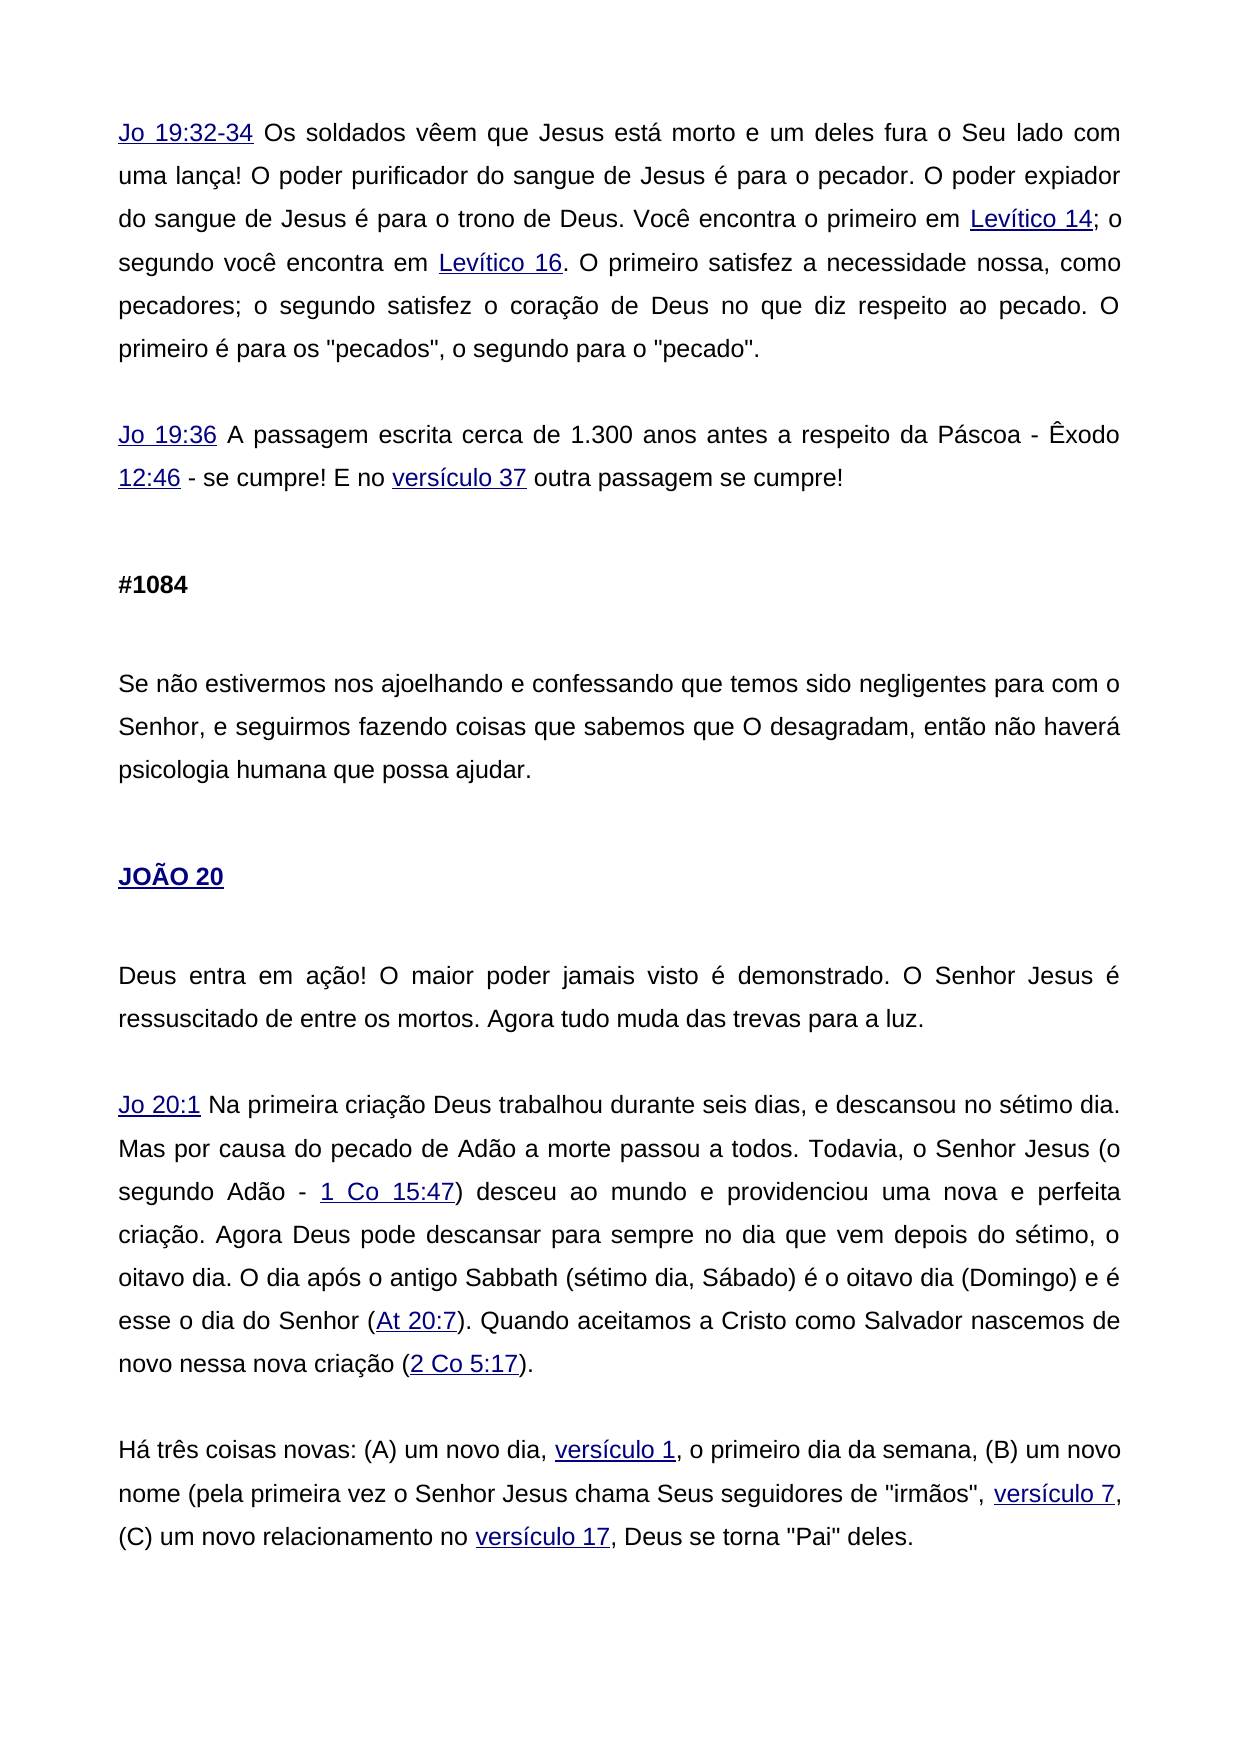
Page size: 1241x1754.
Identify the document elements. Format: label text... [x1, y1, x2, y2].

subtitle JOÃO 20 [118, 862, 1122, 891]
subtitle #1084 [118, 570, 1122, 599]
text Jo 20:1 Na primeira criação Deus trabalhou durante seis dias, e descansou no sétimo dia. Mas por causa do pecado de Adão a morte passou a todos. Todavia, o Senhor Jesus (o segundo Adão - 1 Co 15:47) desceu ao mundo e providenciou uma nova e perfeita criação. Agora Deus pode descansar para sempre no dia que vem depois do sétimo, o oitavo dia. O dia após o antigo Sabbath (sétimo dia, Sábado) é o oitavo dia (Domingo) e é esse o dia do Senhor (At 20:7). Quando aceitamos a Cristo como Salvador nascemos de novo nessa nova criação (2 Co 5:17). [118, 1090, 1122, 1378]
text Se não estivermos nos ajoelhando e confessando que temos sido negligentes para com o Senhor, e seguirmos fazendo coisas que sabemos que O desagradam, então não haverá psicologia humana que possa ajudar. [118, 669, 1122, 784]
text Jo 19:32-34 Os soldados vêem que Jesus está morto e um deles fura o Seu lado com uma lança! O poder purificador do sangue de Jesus é para o pecador. O poder expiador do sangue de Jesus é para o trono de Deus. Você encontra o primeiro em Levítico 14; o segundo você encontra em Levítico 16. O primeiro satisfez a necessidade nossa, como pecadores; o segundo satisfez o coração de Deus no que diz respeito ao pecado. O primeiro é para os "pecados", o segundo para o "pecado". [118, 118, 1122, 362]
text Há três coisas novas: (A) um novo dia, versículo 1, o primeiro dia da semana, (B) um novo nome (pela primeira vez o Senhor Jesus chama Seus seguidores de "irmãos", versículo 7, (C) um novo relacionamento no versículo 17, Deus se torna "Pai" deles. [118, 1435, 1122, 1550]
text Jo 19:36 A passagem escrita cerca de 1.300 anos antes a respeito da Páscoa - Êxodo 12:46 - se cumpre! E no versículo 37 outra passagem se cumpre! [118, 420, 1122, 492]
text Deus entra em ação! O maior poder jamais visto é demonstrado. O Senhor Jesus é ressuscitado de entre os mortos. Agora tudo muda das trevas para a luz. [118, 961, 1122, 1033]
